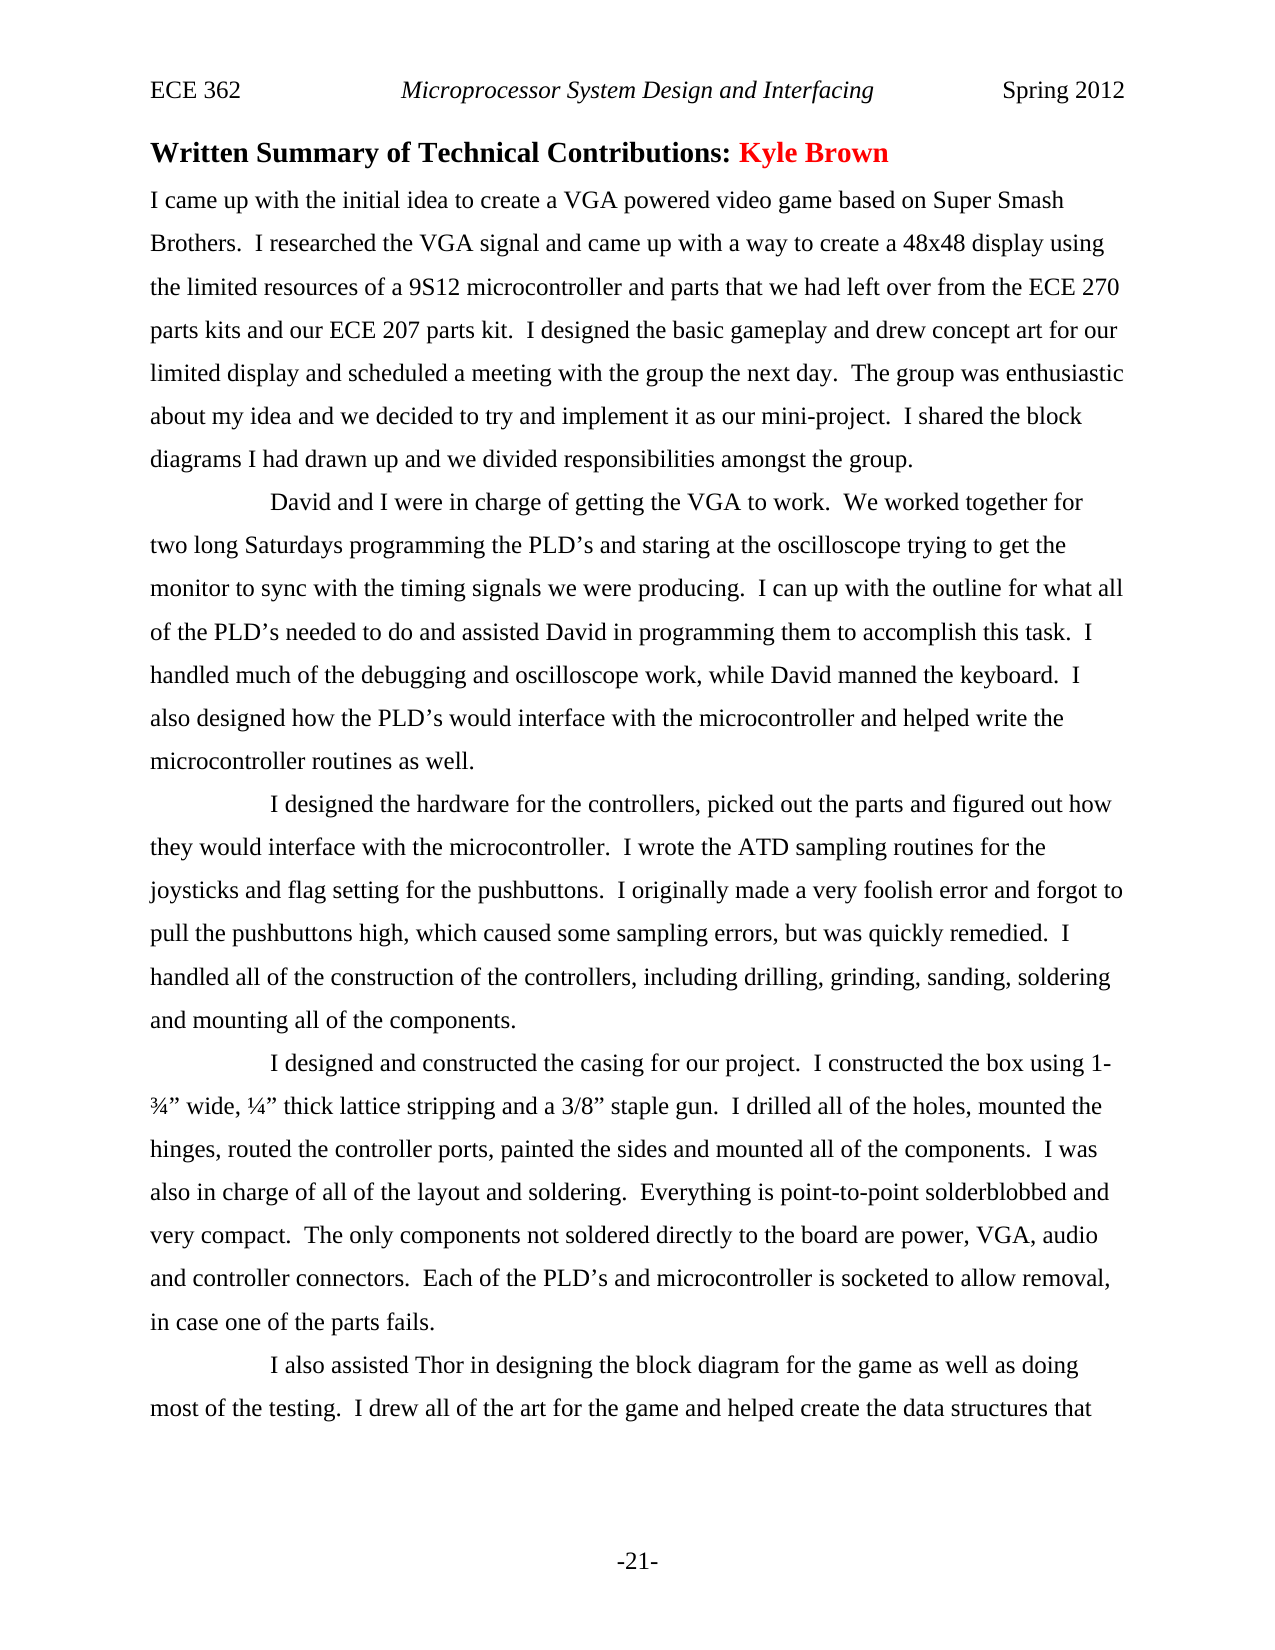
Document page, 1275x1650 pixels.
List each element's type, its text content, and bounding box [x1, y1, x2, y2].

text Written Summary of Technical Contributions: Kyle Brown [150, 135, 1125, 168]
text I also assisted Thor in designing the block diagram for the game as well as doing most of the testing. I drew all of the art for the game and helped create the data structures that [150, 1350, 1125, 1422]
text I came up with the initial idea to create a VGA powered video game based on Super Smash Brothers. I researched the VGA signal and came up with a way to create a 48x48 display using the limited resources of a 9S12 microcontroller and parts that we had left over from the ECE 270 parts kits and our ECE 207 parts kit. I designed the basic gameplay and drew concept art for our limited display and scheduled a meeting with the group the next day. The group was enthusiastic about my idea and we decided to try and implement it as our mini-project. I shared the block diagrams I had drawn up and we divided responsibilities amongst the group. [150, 185, 1125, 473]
text I designed and constructed the casing for our project. I constructed the box using 1- ¾” wide, ¼” thick lattice stripping and a 3/8” staple gun. I drilled all of the holes, mounted the hinges, routed the controller ports, painted the sides and mounted all of the components. I was also in charge of all of the layout and soldering. Everything is point-to-point solderblobbed and very compact. The only components not soldered directly to the board are power, VGA, audio and controller connectors. Each of the PLD’s and microcontroller is socketed to allow removal, in case one of the parts fails. [150, 1048, 1125, 1335]
text David and I were in charge of getting the VGA to work. We worked together for two long Saturdays programming the PLD’s and staring at the oscilloscope trying to get the monitor to sync with the timing signals we were producing. I can up with the outline for what all of the PLD’s needed to do and assisted David in programming them to accomplish this task. I handled much of the debugging and oscilloscope work, while David manned the keyboard. I also designed how the PLD’s would interface with the microcontroller and helped write the microcontroller routines as well. [150, 487, 1125, 775]
text I designed the hardware for the controllers, picked out the parts and figured out how they would interface with the microcontroller. I wrote the ATD sampling routines for the joysticks and flag setting for the pushbuttons. I originally made a very foolish error and forgot to pull the pushbuttons high, which caused some sampling errors, but was quickly remedied. I handled all of the construction of the controllers, including drilling, grinding, sanding, soldering and mounting all of the components. [150, 789, 1125, 1033]
